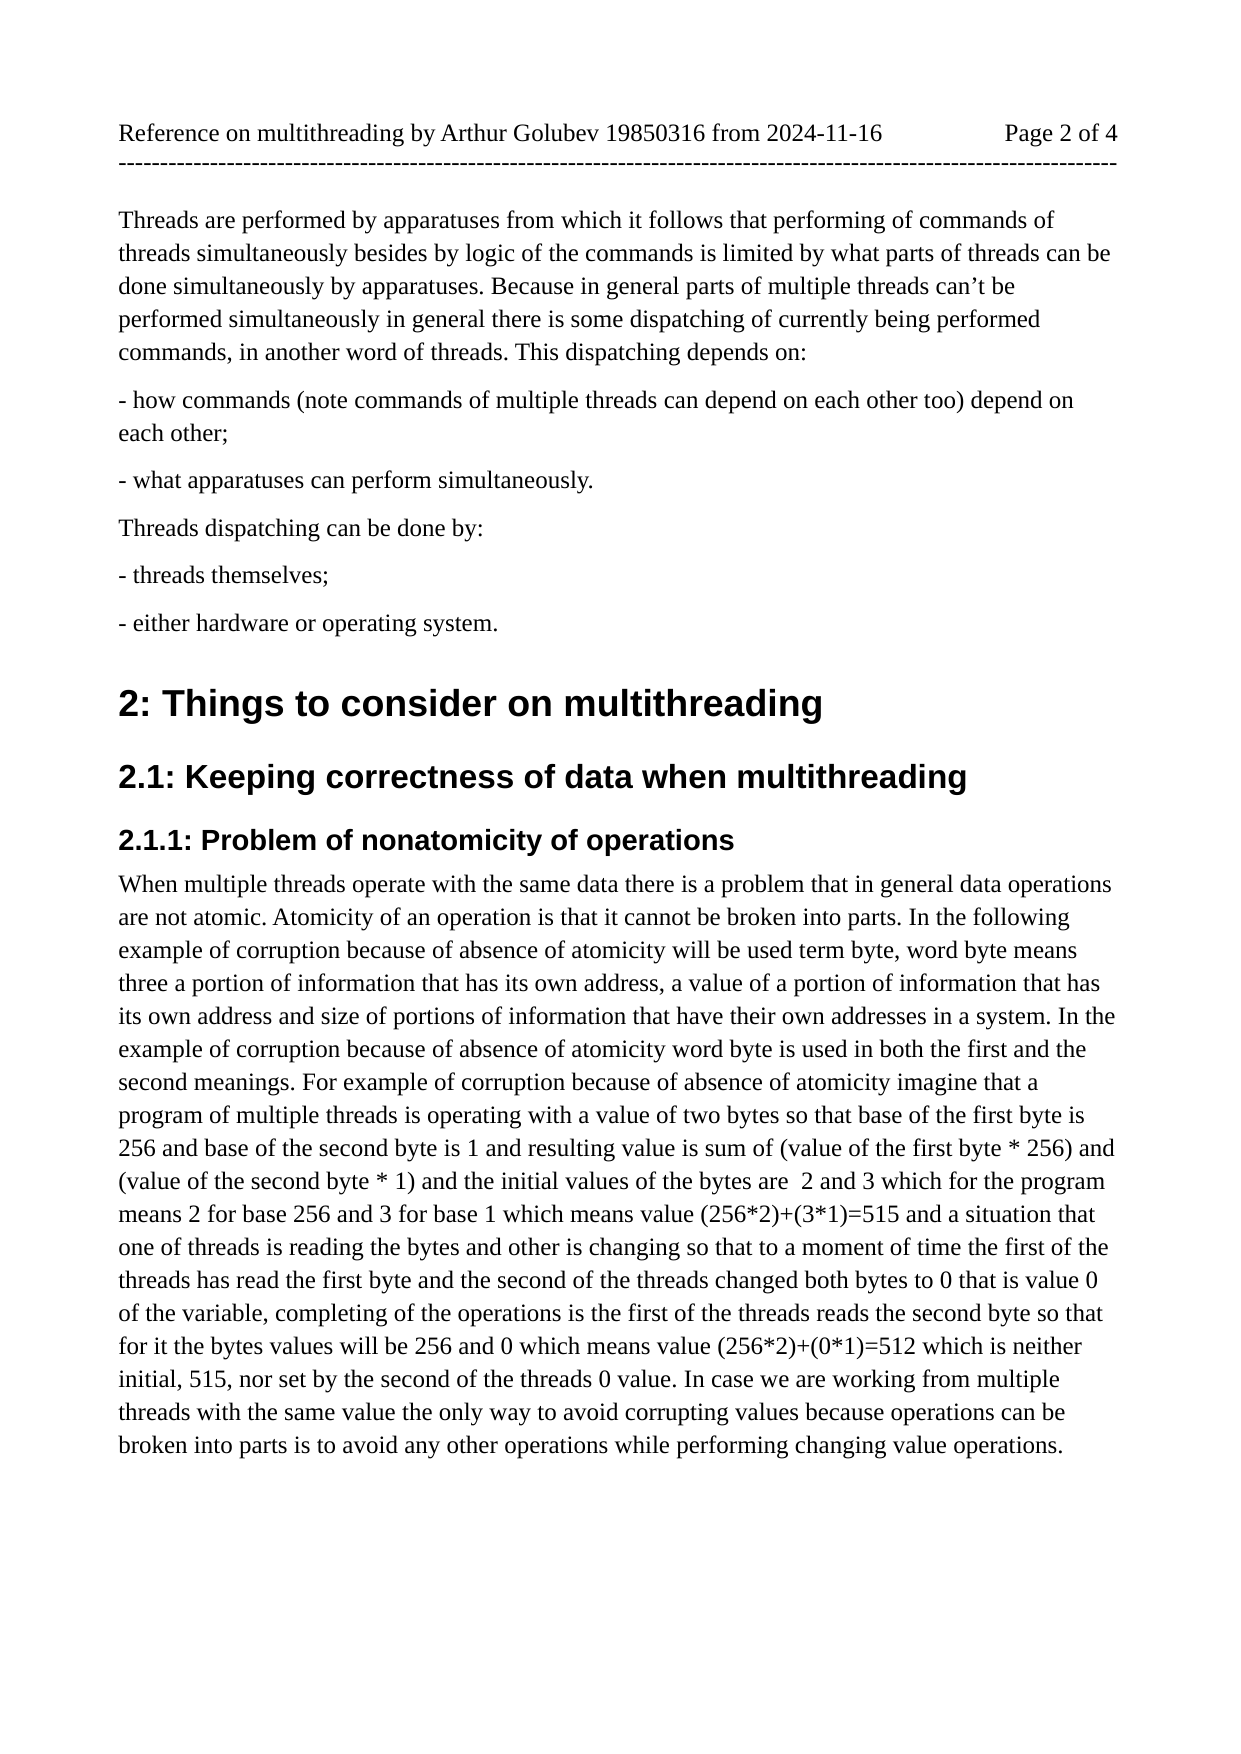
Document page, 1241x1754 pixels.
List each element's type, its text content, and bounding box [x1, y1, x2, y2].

text Threads are performed by apparatuses from which it follows that performing of commands of threads simultaneously besides by logic of the commands is limited by what parts of threads can be done simultaneously by apparatuses. Because in general parts of multiple threads can’t be performed simultaneously in general there is some dispatching of currently being performed commands, in another word of threads. This dispatching depends on: [118, 205, 1122, 366]
subtitle 2.1: Keeping correctness of data when multithreading [118, 757, 1122, 796]
text - threads themselves; [118, 561, 1122, 589]
text - either hardware or operating system. [118, 608, 1122, 637]
text Threads dispatching can be done by: [118, 513, 1122, 542]
text When multiple threads operate with the same data there is a problem that in general data operations are not atomic. Atomicity of an operation is that it cannot be broken into parts. In the following example of corruption because of absence of atomicity will be used term byte, word byte means three a portion of information that has its own address, a value of a portion of information that has its own address and size of portions of information that have their own addresses in a system. In the example of corruption because of absence of atomicity word byte is used in both the first and the second meanings. For example of corruption because of absence of atomicity imagine that a program of multiple threads is operating with a value of two bytes so that base of the first byte is 256 and base of the second byte is 1 and resulting value is sum of (value of the first byte * 256) and (value of the second byte * 1) and the initial values of the bytes are 2 and 3 which for the program means 2 for base 256 and 3 for base 1 which means value (256*2)+(3*1)=515 and a situation that one of threads is reading the bytes and other is changing so that to a moment of time the first of the threads has read the first byte and the second of the threads changed both bytes to 0 that is value 0 of the variable, completing of the operations is the first of the threads reads the second byte so that for it the bytes values will be 256 and 0 which means value (256*2)+(0*1)=512 which is neither initial, 515, nor set by the second of the threads 0 value. In case we are working from multiple threads with the same value the only way to avoid corrupting values because operations can be broken into parts is to avoid any other operations while performing changing value operations. [118, 869, 1122, 1459]
subtitle 2: Things to consider on multithreading [118, 681, 1122, 724]
subtitle 2.1.1: Problem of nonatomicity of operations [118, 823, 1122, 856]
text - what apparatuses can perform simultaneously. [118, 465, 1122, 494]
text - how commands (note commands of multiple threads can depend on each other too) depend on each other; [118, 385, 1122, 447]
